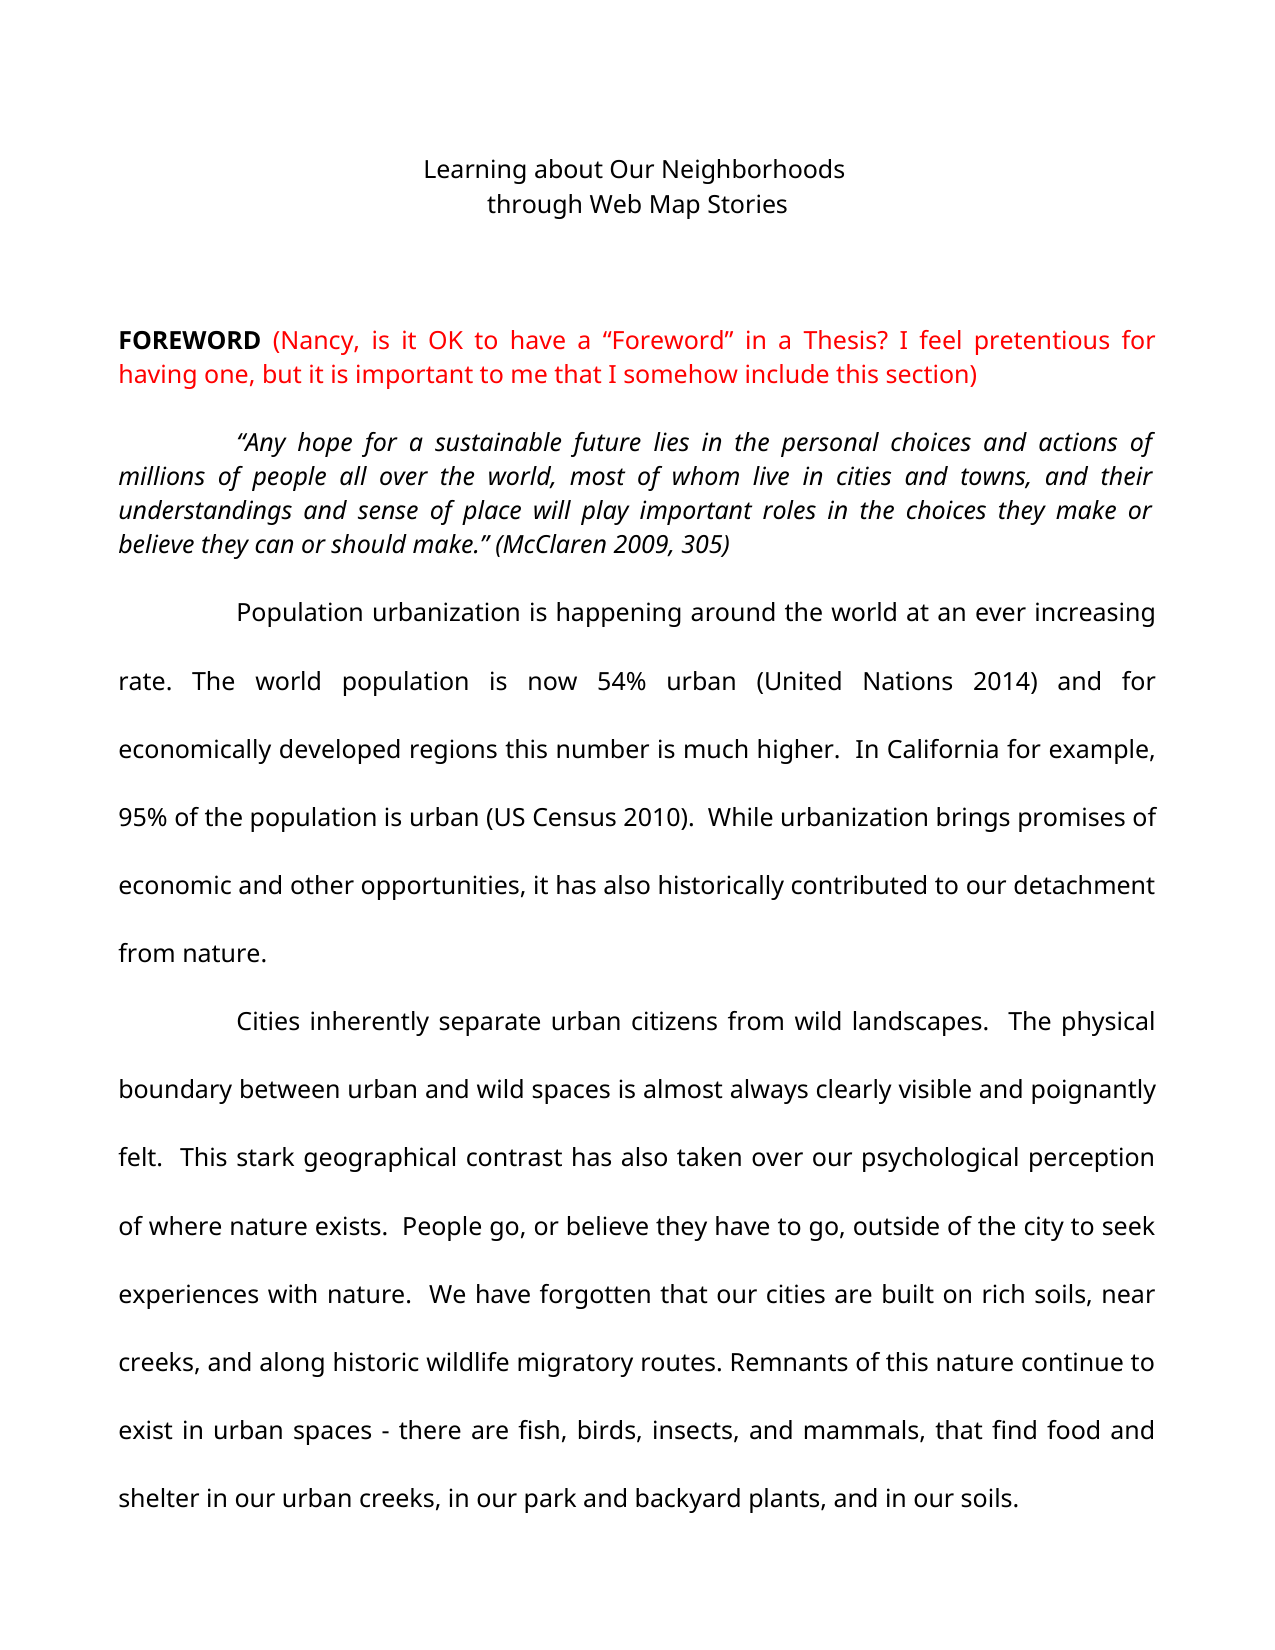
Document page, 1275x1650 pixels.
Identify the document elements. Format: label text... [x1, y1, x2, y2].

text Cities inherently separate urban citizens from wild landscapes. The physical boundary between urban and wild spaces is almost always clearly visible and poignantly felt. This stark geographical contrast has also taken over our psychological perception of where nature exists. People go, or believe they have to go, outside of the city to seek experiences with nature. We have forgotten that our cities are built on rich soils, near creeks, and along historic wildlife migratory routes. Remnants of this nature continue to exist in urban spaces - there are fish, birds, insects, and mammals, that find food and shelter in our urban creeks, in our park and backyard plants, and in our soils. [118, 1004, 1157, 1515]
text “Any hope for a sustainable future lies in the personal choices and actions of millions of people all over the world, most of whom live in cities and towns, and their understandings and sense of place will play important roles in the choices they make or believe they can or should make.” (McClaren 2009, 305) [118, 425, 1157, 561]
text Population urbanization is happening around the world at an ever increasing rate. The world population is now 54% urban (United Nations 2014) and for economically developed regions this number is much higher. In California for example, 95% of the population is urban (US Census 2010). While urbanization brings promises of economic and other opportunities, it has also historically contributed to our detachment from nature. [118, 595, 1157, 970]
text through Web Map Stories [118, 186, 1157, 220]
text FOREWORD (Nancy, is it OK to have a “Foreword” in a Thesis? I feel pretentious for having one, but it is important to me that I somehow include this section) [118, 322, 1157, 391]
text Learning about Our Neighborhoods [118, 152, 1157, 186]
